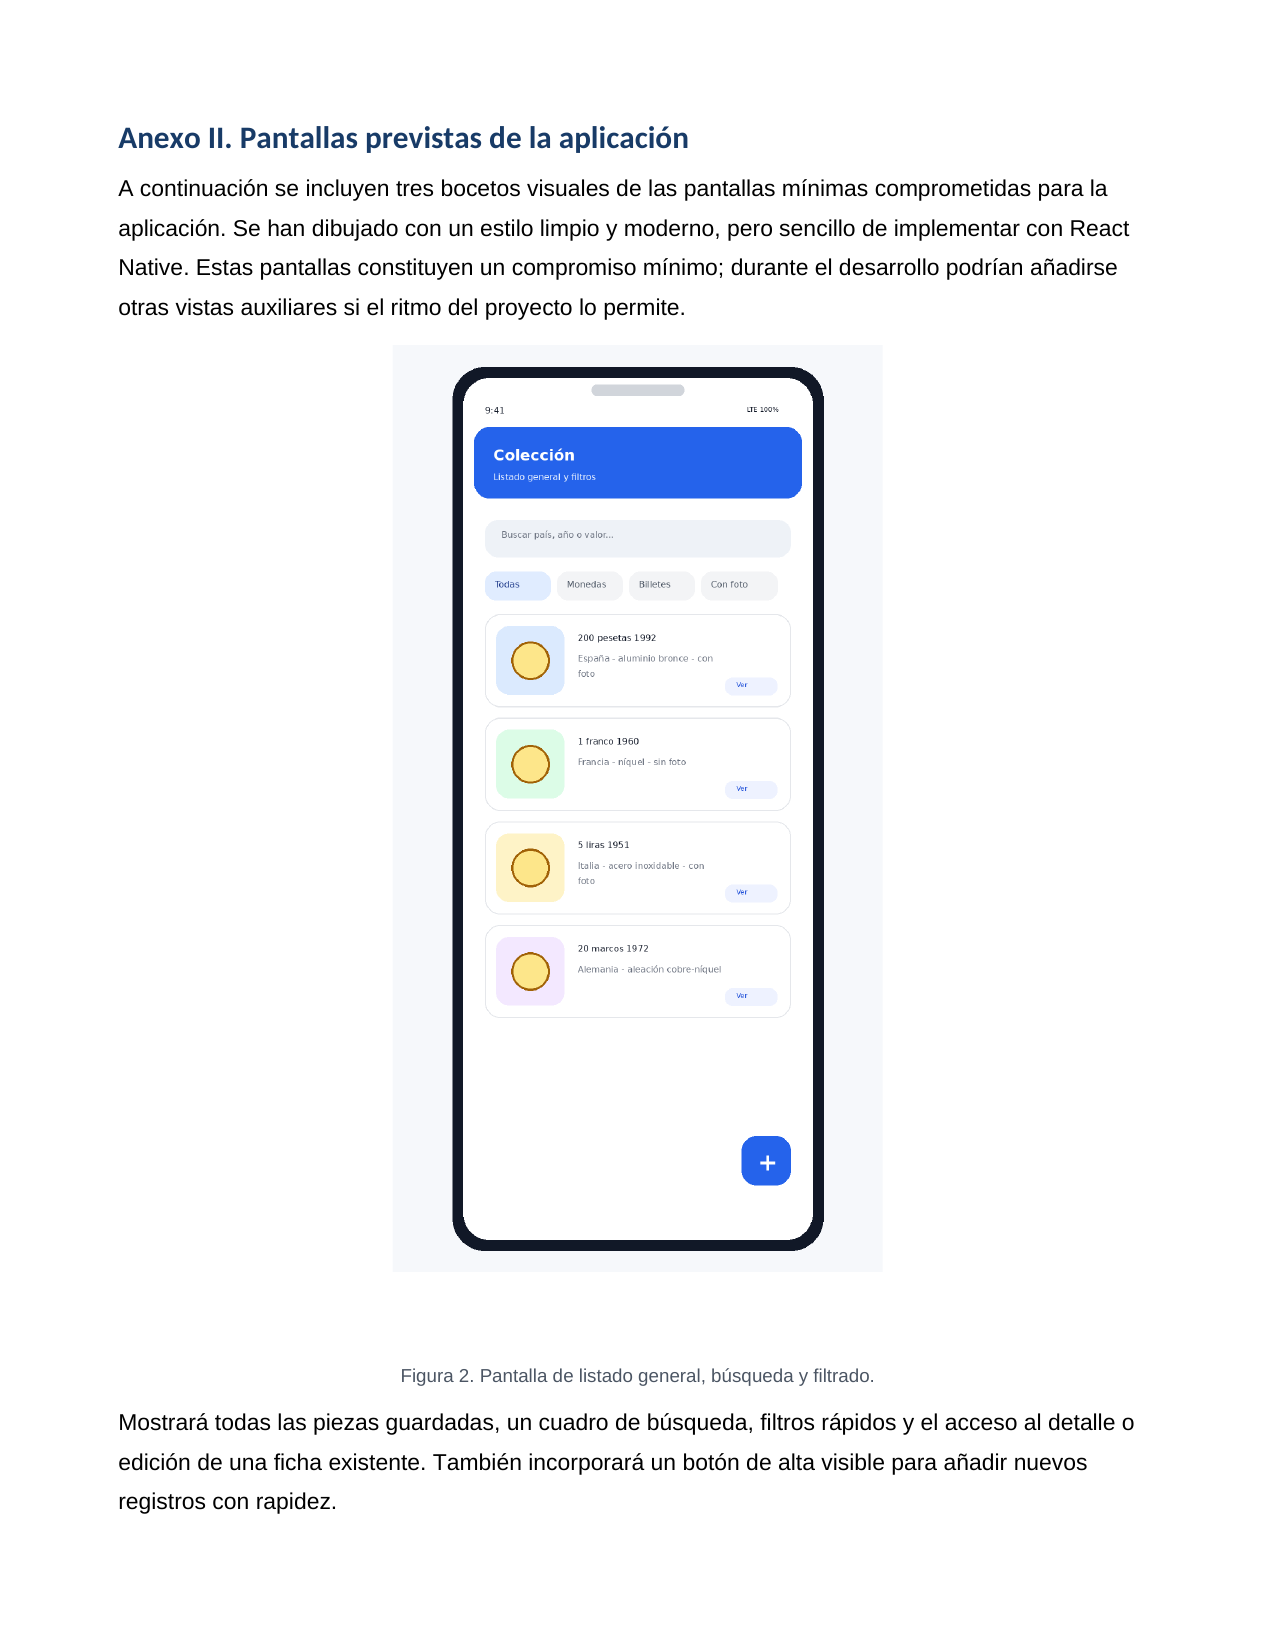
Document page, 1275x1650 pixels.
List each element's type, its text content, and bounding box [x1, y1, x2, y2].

subtitle Anexo II. Pantallas previstas de la aplicación [118, 118, 1157, 156]
picture [392, 345, 883, 1272]
text A continuación se incluyen tres bocetos visuales de las pantallas mínimas comprometidas para la aplicación. Se han dibujado con un estilo limpio y moderno, pero sencillo de implementar con React Native. Estas pantallas constituyen un compromiso mínimo; durante el desarrollo podrían añadirse otras vistas auxiliares si el ritmo del proyecto lo permite. [118, 175, 1157, 320]
text Figura 2. Pantalla de listado general, búsqueda y filtrado. [118, 1364, 1157, 1386]
text Mostrará todas las piezas guardadas, un cuadro de búsqueda, filtros rápidos y el acceso al detalle o edición de una ficha existente. También incorporará un botón de alta visible para añadir nuevos registros con rapidez. [118, 1409, 1157, 1514]
